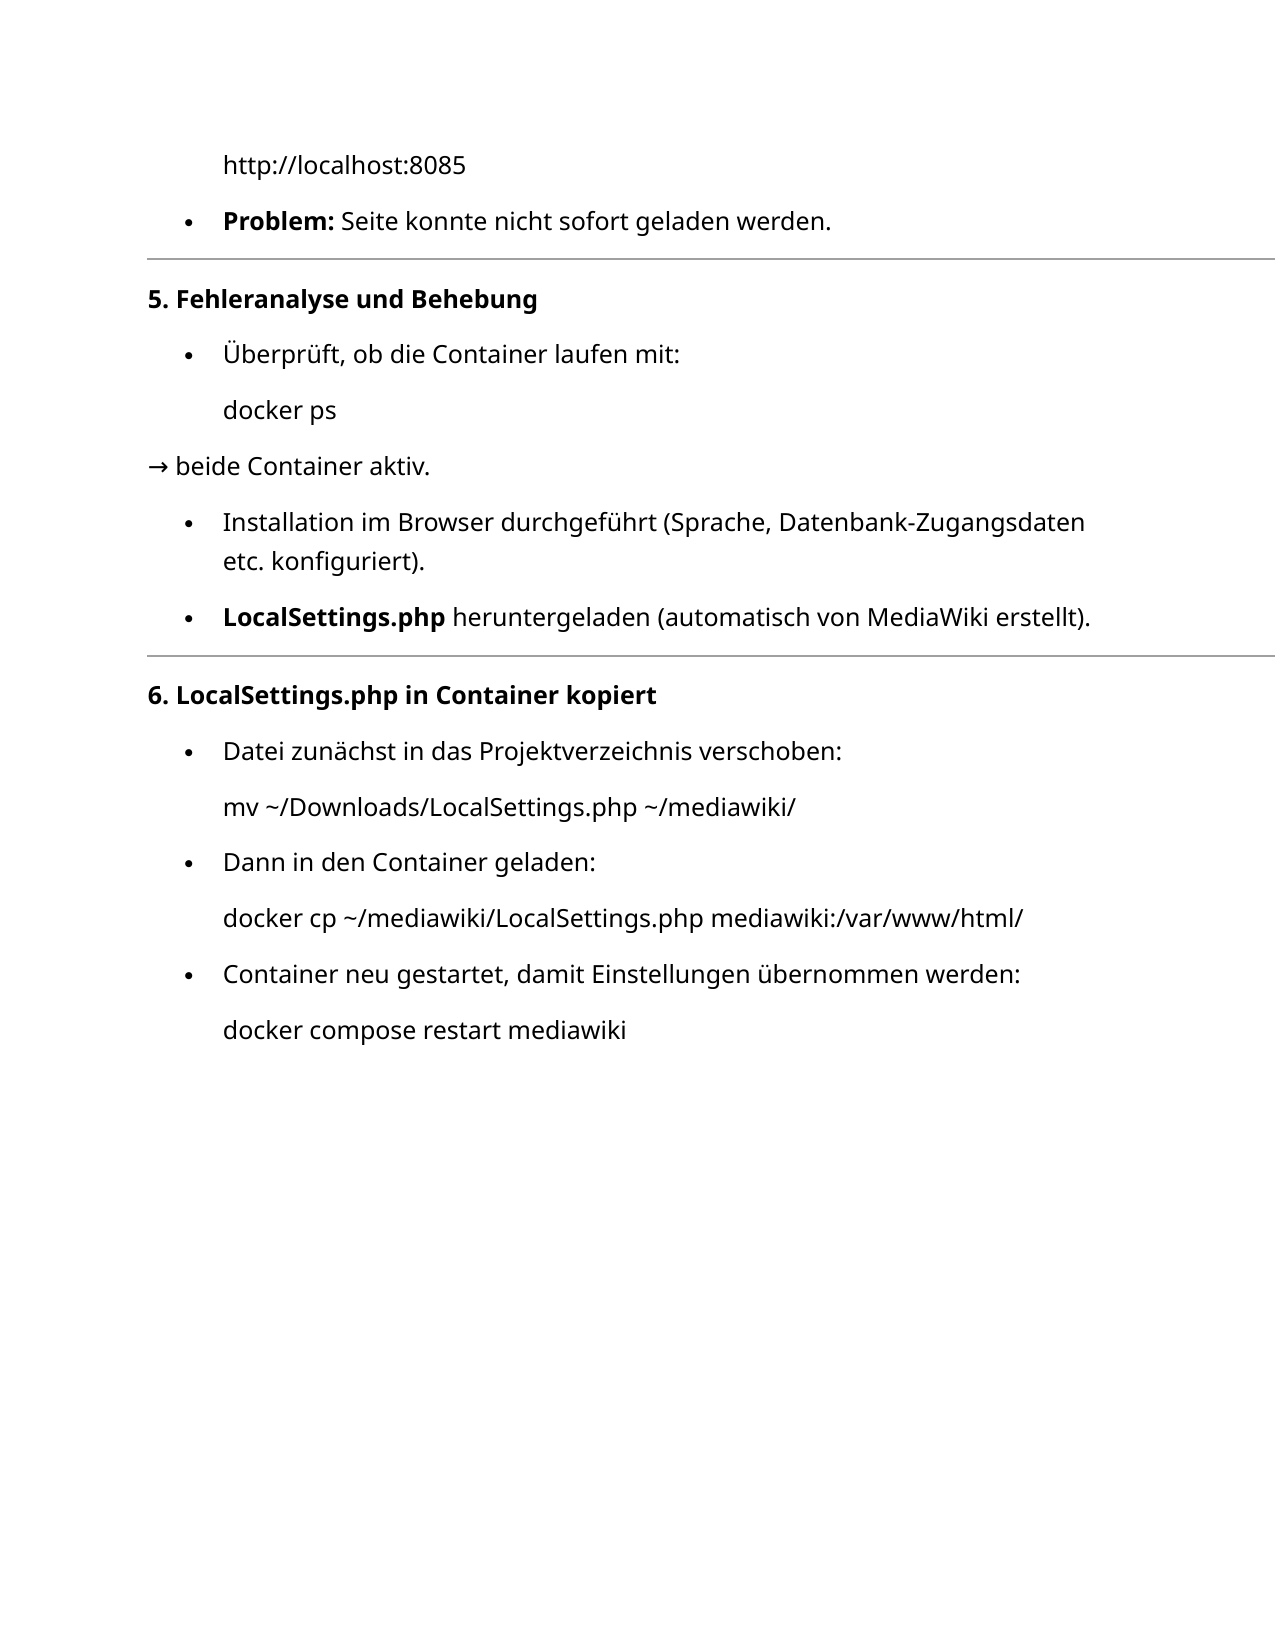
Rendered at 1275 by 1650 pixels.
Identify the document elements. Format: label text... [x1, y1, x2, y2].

text docker cp ~/mediawiki/LocalSettings.php mediawiki:/var/www/html/ [223, 901, 1127, 935]
list LocalSettings.php heruntergeladen (automatisch von MediaWiki erstellt). [185, 600, 1127, 634]
text → beide Container aktiv. [148, 449, 1127, 483]
list Datei zunächst in das Projektverzeichnis verschoben: [185, 733, 1127, 767]
text docker ps [223, 393, 1127, 427]
list Dann in den Container geladen: [185, 845, 1127, 879]
list Container neu gestartet, damit Einstellungen übernommen werden: [185, 957, 1127, 991]
list Installation im Browser durchgeführt (Sprache, Datenbank-Zugangsdaten etc. konfiguriert). [185, 505, 1127, 578]
text mv ~/Downloads/LocalSettings.php ~/mediawiki/ [223, 789, 1127, 823]
list http://localhost:8085 [223, 148, 1127, 182]
list Überprüft, ob die Container laufen mit: [185, 337, 1127, 371]
text 6. LocalSettings.php in Container kopiert [148, 678, 1127, 712]
list Problem: Seite konnte nicht sofort geladen werden. [185, 203, 1127, 237]
text 5. Fehleranalyse und Behebung [148, 281, 1127, 315]
text docker compose restart mediawiki [223, 1013, 1127, 1047]
